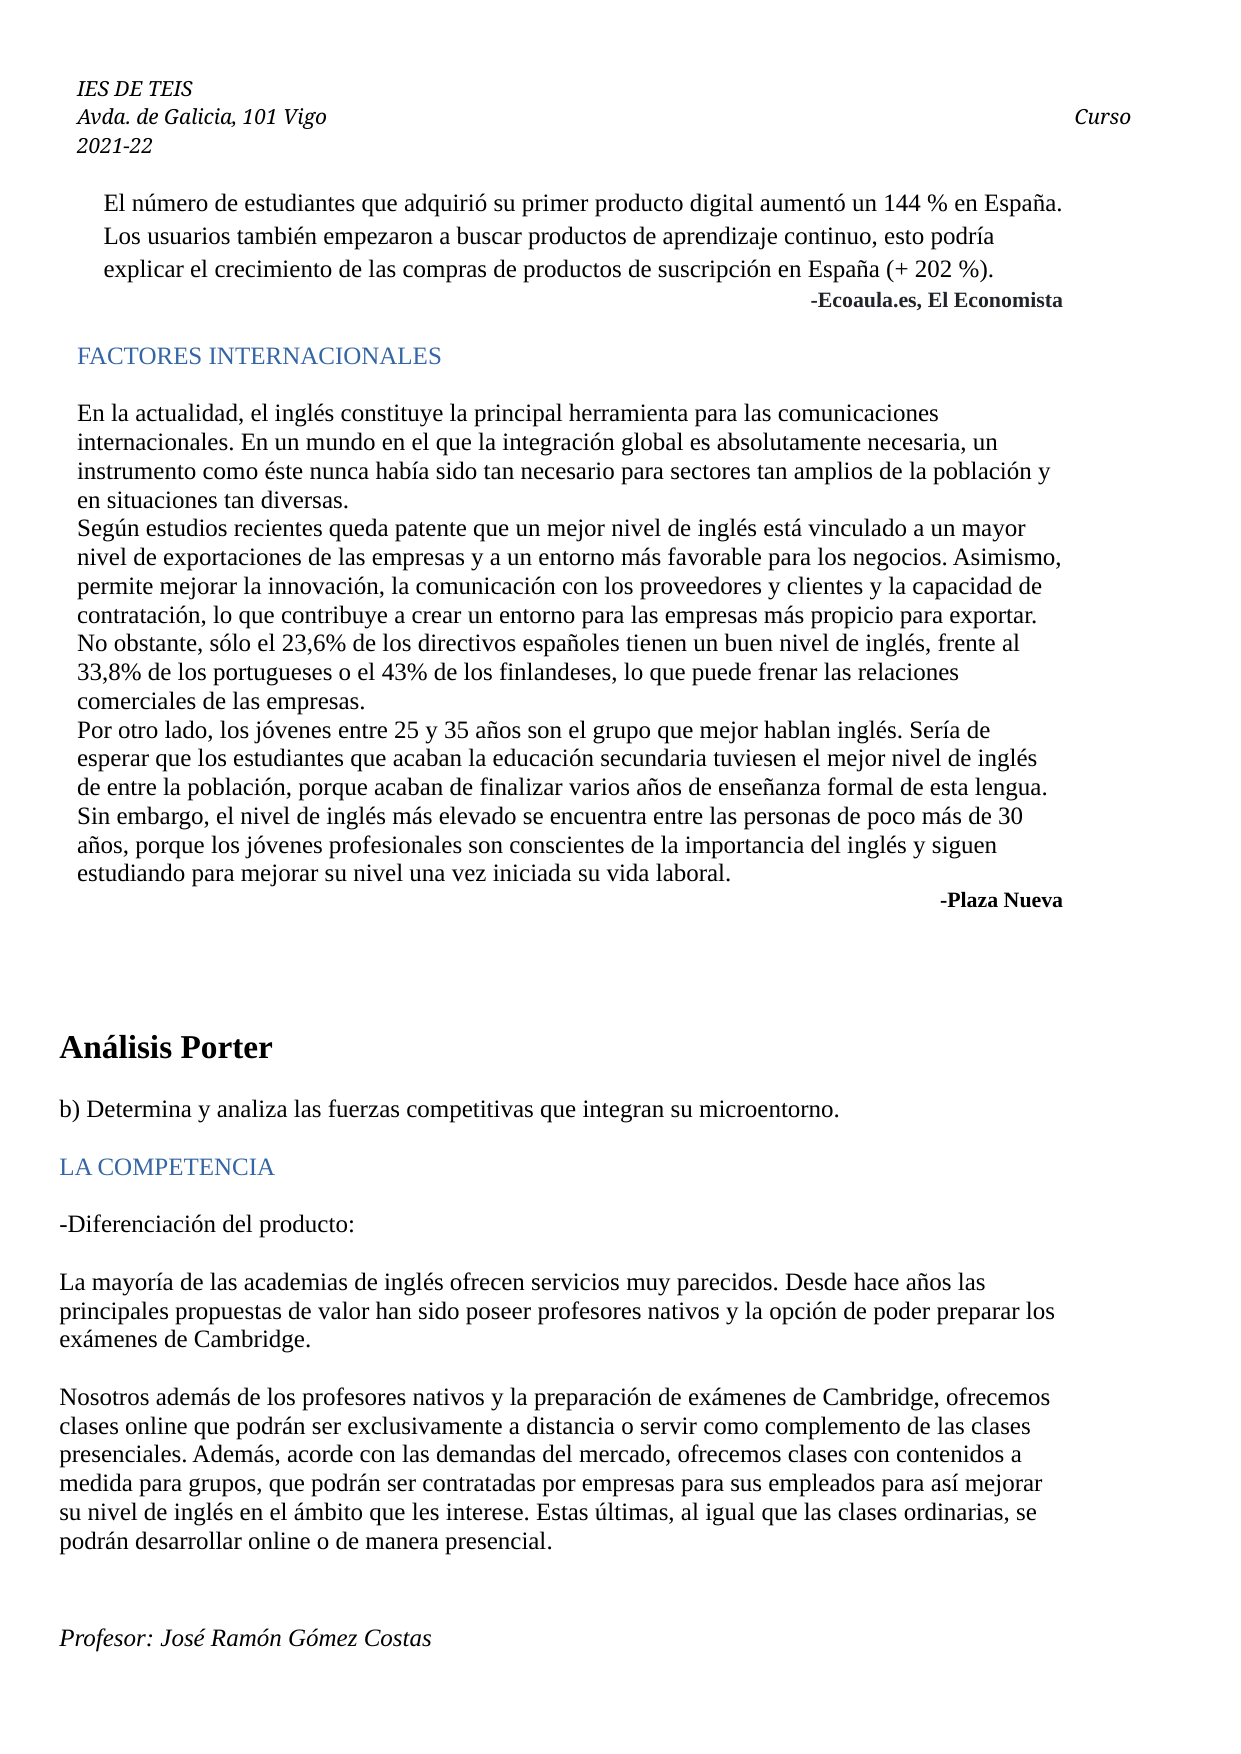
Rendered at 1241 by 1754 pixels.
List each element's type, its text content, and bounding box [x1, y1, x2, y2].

text b) Determina y analiza las fuerzas competitivas que integran su microentorno. [59, 1094, 1063, 1123]
text La mayoría de las academias de inglés ofrecen servicios muy parecidos. Desde hace años las principales propuestas de valor han sido poseer profesores nativos y la opción de poder preparar los exámenes de Cambridge. [59, 1267, 1063, 1353]
text -Ecoaula.es, El Economista [77, 287, 1063, 312]
text Análisis Porter [59, 1027, 1063, 1066]
text LA COMPETENCIA [59, 1152, 1063, 1181]
text Según estudios recientes queda patente que un mejor nivel de inglés está vinculado a un mayor nivel de exportaciones de las empresas y a un entorno más favorable para los negocios. Asimismo, permite mejorar la innovación, la comunicación con los proveedores y clientes y la capacidad de contratación, lo que contribuye a crear un entorno para las empresas más propicio para exportar. No obstante, sólo el 23,6% de los directivos españoles tienen un buen nivel de inglés, frente al 33,8% de los portugueses o el 43% de los finlandeses, lo que puede frenar las relaciones comerciales de las empresas. [77, 513, 1063, 715]
text FACTORES INTERNACIONALES [77, 341, 1063, 370]
text -Diferenciación del producto: [59, 1209, 1063, 1238]
text El número de estudiantes que adquirió su primer producto digital aumentó un 144 % en España. Los usuarios también empezaron a buscar productos de aprendizaje continuo, esto podría explicar el crecimiento de las compras de productos de suscripción en España (+ 202 %). [77, 188, 1063, 283]
text -Plaza Nueva [77, 887, 1063, 912]
text Nosotros además de los profesores nativos y la preparación de exámenes de Cambridge, ofrecemos clases online que podrán ser exclusivamente a distancia o servir como complemento de las clases presenciales. Además, acorde con las demandas del mercado, ofrecemos clases con contenidos a medida para grupos, que podrán ser contratadas por empresas para sus empleados para así mejorar su nivel de inglés en el ámbito que les interese. Estas últimas, al igual que las clases ordinarias, se podrán desarrollar online o de manera presencial. [59, 1382, 1063, 1554]
text En la actualidad, el inglés constituye la principal herramienta para las comunicaciones internacionales. En un mundo en el que la integración global es absolutamente necesaria, un instrumento como éste nunca había sido tan necesario para sectores tan amplios de la población y en situaciones tan diversas. [77, 398, 1063, 513]
text Por otro lado, los jóvenes entre 25 y 35 años son el grupo que mejor hablan inglés. Sería de esperar que los estudiantes que acaban la educación secundaria tuviesen el mejor nivel de inglés de entre la población, porque acaban de finalizar varios años de enseñanza formal de esta lengua. Sin embargo, el nivel de inglés más elevado se encuentra entre las personas de poco más de 30 años, porque los jóvenes profesionales son conscientes de la importancia del inglés y siguen estudiando para mejorar su nivel una vez iniciada su vida laboral. [77, 715, 1063, 887]
